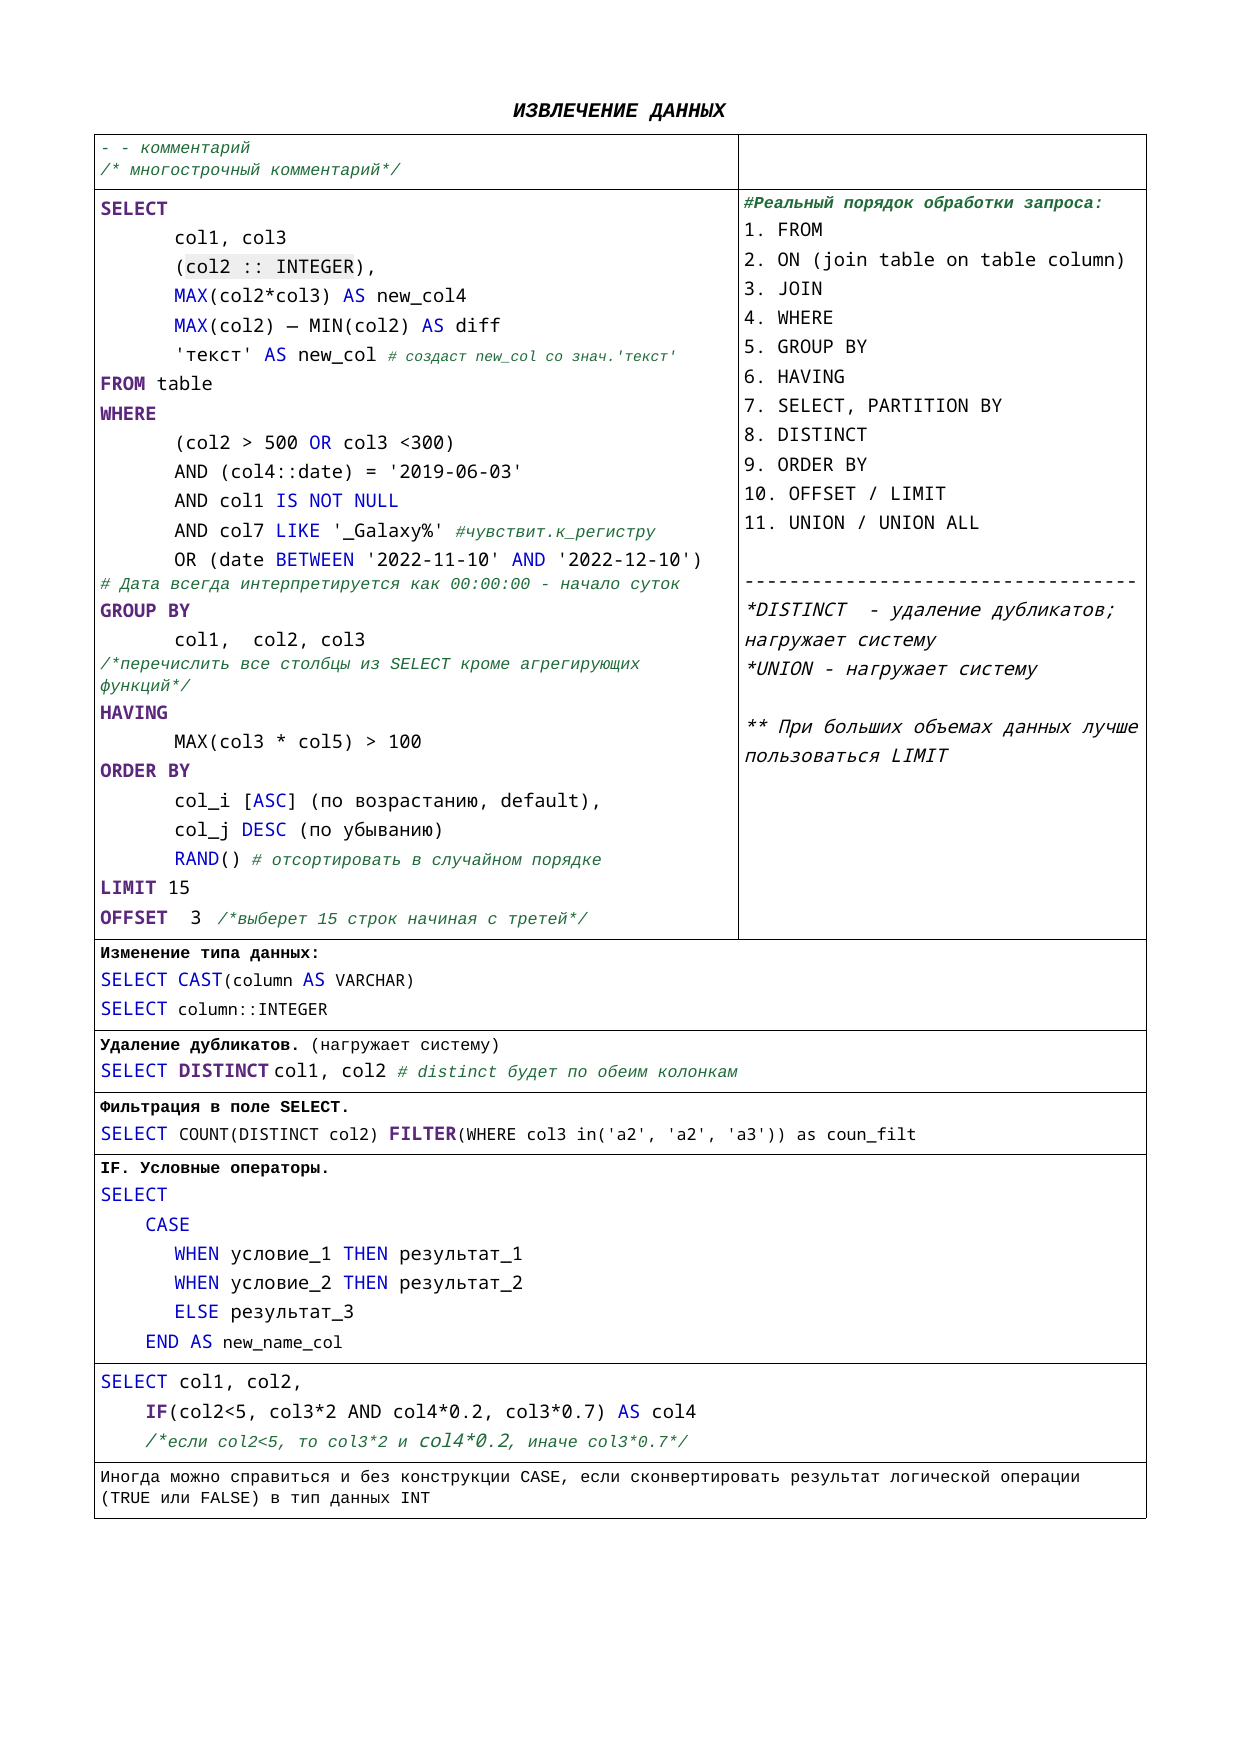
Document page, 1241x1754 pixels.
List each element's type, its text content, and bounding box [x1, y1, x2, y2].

table_cell Фильтрация в поле SELECT. SELECT COUNT(DISTINCT col2) FILTER(WHERE col3 in('a2', 'a2', 'a3')) as coun_filt [95, 1093, 1146, 1154]
table_cell IF. Условные операторы. SELECT CASE WHEN условие_1 THEN результат_1 WHEN условие_2 THEN результат_2 ELSE результат_3 END AS new_name_col [95, 1155, 1146, 1363]
subtitle ИЗВЛЕЧЕНИЕ ДАННЫХ [94, 100, 1146, 124]
table_header - - комментарий /* многострочный комментарий*/ [95, 135, 738, 189]
table_header [739, 135, 1146, 189]
table_cell Изменение типа данных: SELECT CAST(column AS VARCHAR) SELECT column::INTEGER [95, 940, 1146, 1030]
table_cell SELECT col1, col3 (col2 :: INTEGER), MAX(col2*col3) AS new_col4 MAX(col2) — MIN(col2) AS diff 'текст' AS new_col # создаст new_col со знач.'текст' FROM table WHERE (col2 > 500 OR col3 <300) AND (col4::date) = '2019-06-03' AND col1 IS NOT NULL AND col7 LIKE '_Galaxy%' #чувствит.к_регистру OR (date BETWEEN '2022-11-10' AND '2022-12-10') # Дата всегда интерпретируется как 00:00:00 - начало суток GROUP BY col1, col2, col3 /*перечислить все столбцы из SELECT кроме агрегирующих функций*/ HAVING MAX(col3 * col5) > 100 ORDER BY col_i [ASC] (по возрастанию, default), col_j DESC (по убыванию) RAND() # отсортировать в случайном порядке LIMIT 15 OFFSET 3 /*выберет 15 строк начиная с третей*/ [95, 190, 738, 939]
table_cell SELECT col1, col2, IF(col2<5, col3*2 AND col4*0.2, col3*0.7) AS col4 /*если col2<5, то col3*2 и col4*0.2, иначе col3*0.7*/ [95, 1364, 1146, 1462]
table_cell Удаление дубликатов. (нагружает систему) select DISTINCT col1, col2 # distinct будет по обеим колонкам [95, 1031, 1146, 1092]
table_cell #Реальный порядок обработки запроса: 1. FROM 2. ON (join table on table column) 3. JOIN 4. WHERE 5. GROUP BY 6. HAVING 7. SELECT, PARTITION BY 8. DISTINCT 9. ORDER BY 10. OFFSET / LIMIT 11. UNION / UNION ALL ----------------------------------- *DISTINCT - удаление дубликатов; нагружает систему *UNION - нагружает систему ** При больших объемах данных лучше пользоваться LIMIT [739, 190, 1146, 939]
table_cell Иногда можно справиться и без конструкции CASE, если сконвертировать результат логической операции (TRUE или FALSE) в тип данных INT [95, 1463, 1146, 1518]
